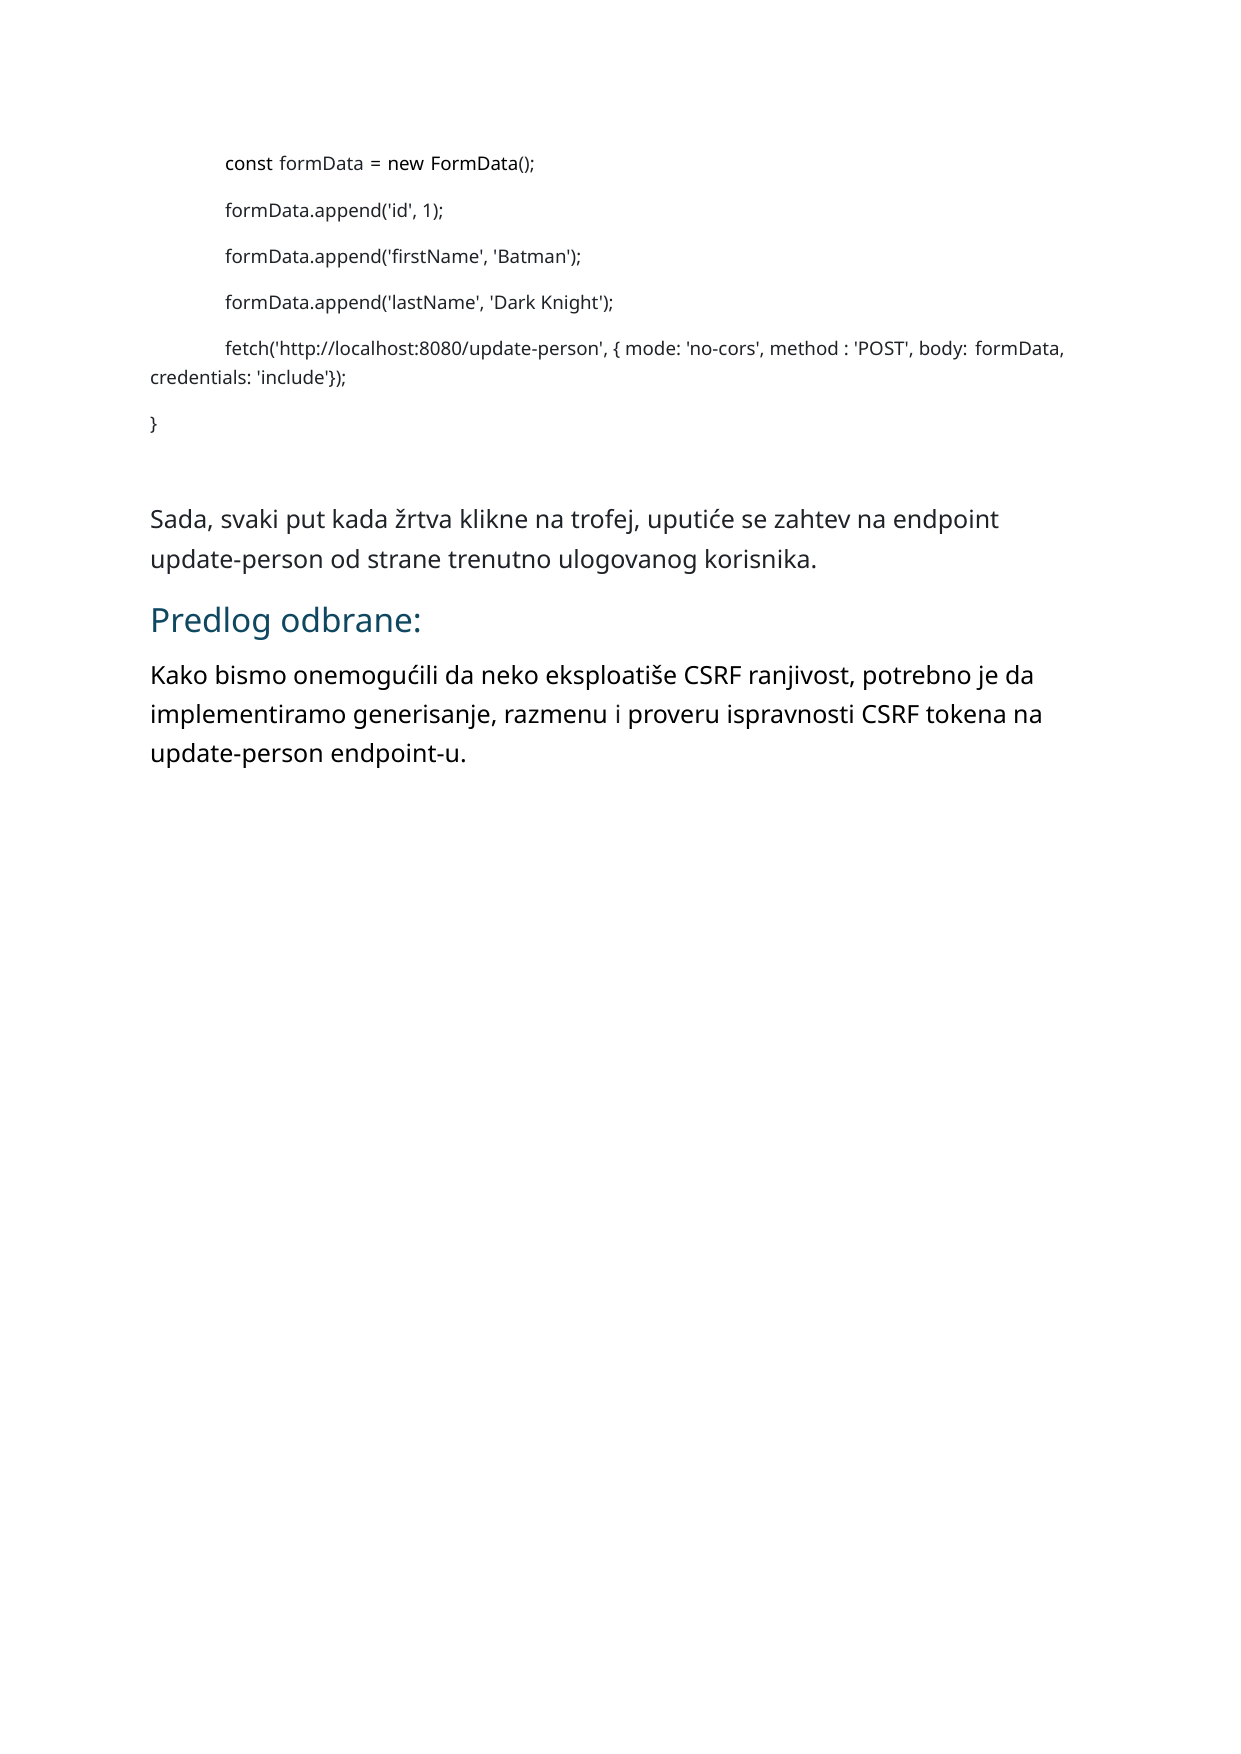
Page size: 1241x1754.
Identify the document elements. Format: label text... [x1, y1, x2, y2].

text formData.append('lastName', 'Dark Knight'); [150, 289, 1090, 315]
text Sada, svaki put kada žrtva klikne na trofej, uputiće se zahtev na endpoint update-person od strane trenutno ulogovanog korisnika. [150, 502, 1090, 575]
text Kako bismo onemogućili da neko eksploatiše CSRF ranjivost, potrebno je da implementiramo generisanje, razmenu i proveru ispravnosti CSRF tokena na update-person endpoint-u. [150, 658, 1090, 770]
text fetch('http://localhost:8080/update-person', { mode: 'no-cors', method : 'POST', body: formData, credentials: 'include'}); [150, 335, 1090, 390]
text formData.append('id', 1); [150, 197, 1090, 223]
subtitle Predlog odbrane: [150, 597, 1090, 643]
text formData.append('firstName', 'Batman'); [150, 243, 1090, 269]
text const formData = new FormData(); [150, 150, 1090, 176]
text } [150, 410, 1090, 436]
